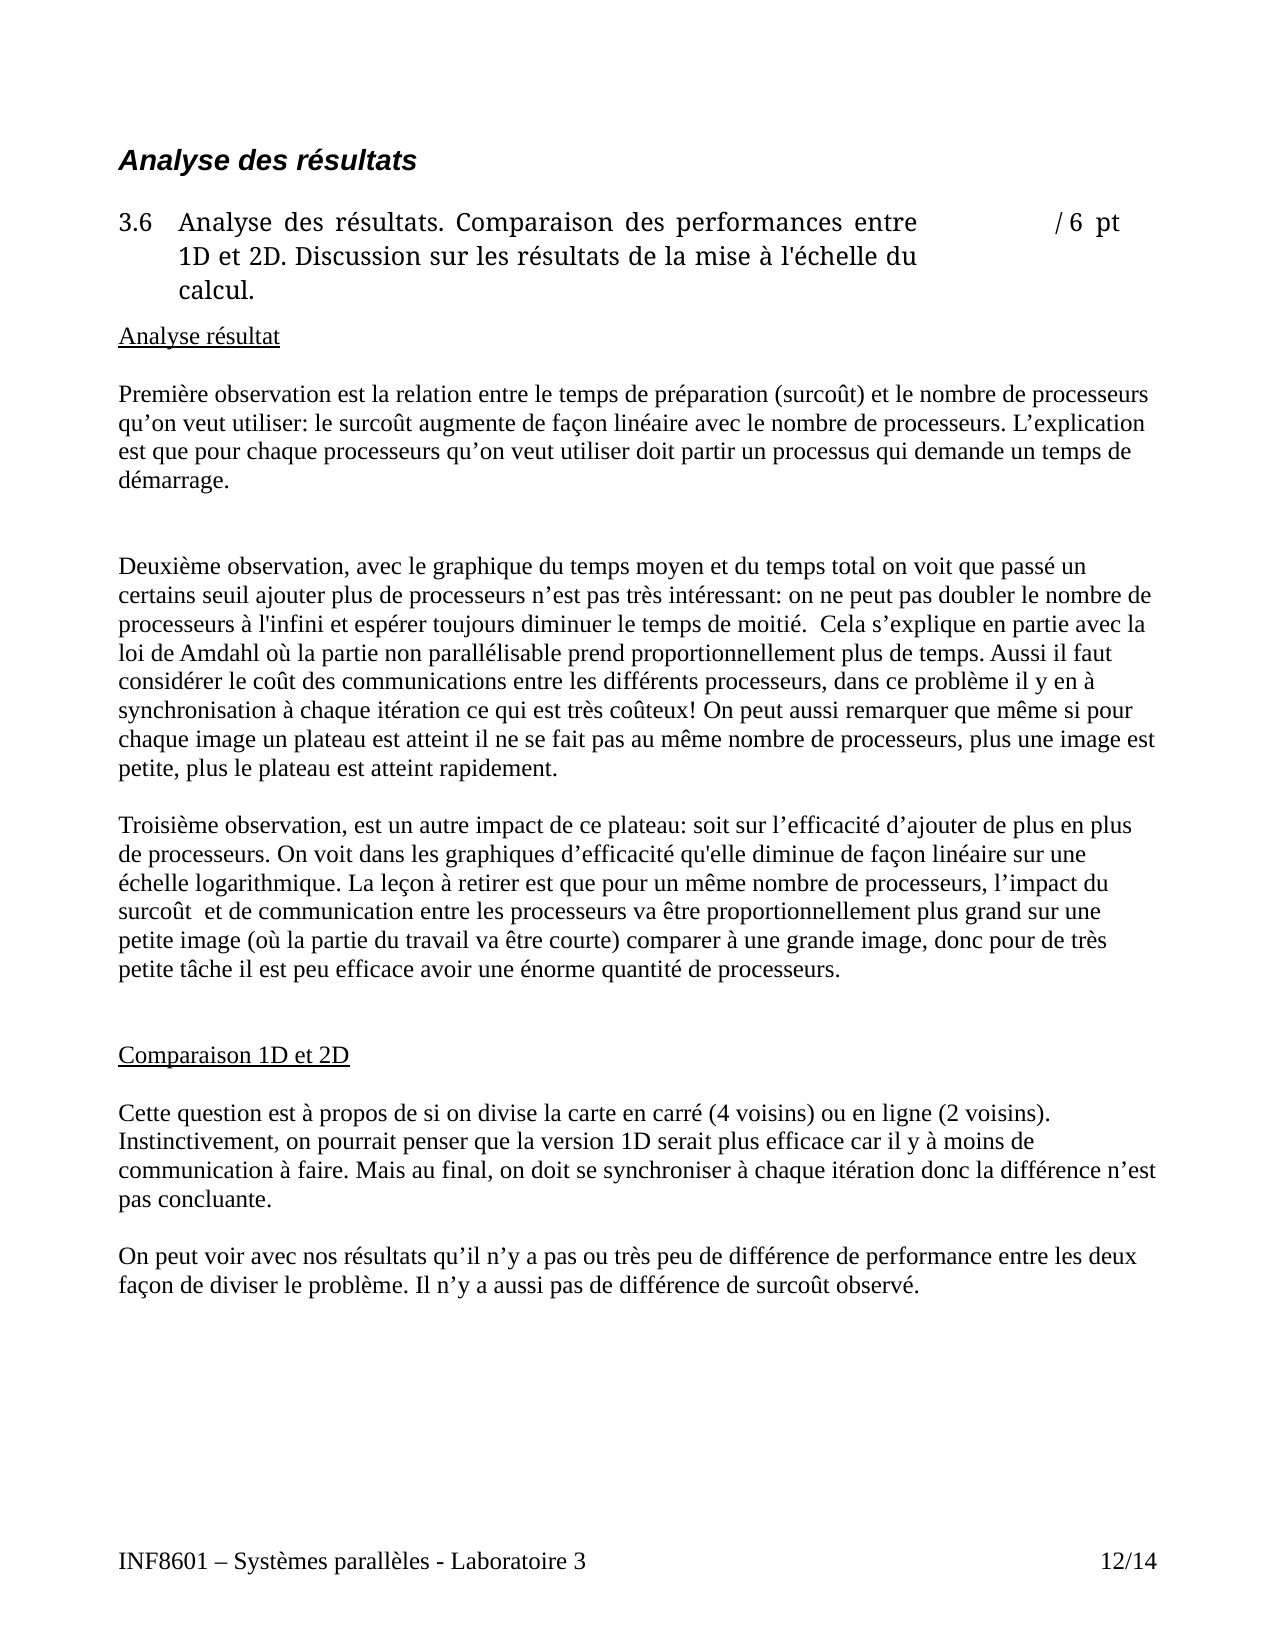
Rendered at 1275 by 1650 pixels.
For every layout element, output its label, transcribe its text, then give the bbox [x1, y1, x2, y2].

text Comparaison 1D et 2D [118, 1040, 1157, 1069]
table_cell / 6 pt [1038, 189, 1146, 321]
table_cell [1038, 118, 1146, 189]
text On peut voir avec nos résultats qu’il n’y a pas ou très peu de différence de performance entre les deux façon de diviser le problème. Il n’y a aussi pas de différence de surcoût observé. [118, 1241, 1157, 1299]
text Cette question est à propos de si on divise la carte en carré (4 voisins) ou en ligne (2 voisins). Instinctivement, on pourrait penser que la version 1D serait plus efficace car il y à moins de communication à faire. Mais au final, on doit se synchroniser à chaque itération donc la différence n’est pas concluante. [118, 1098, 1157, 1213]
text Analyse résultat [118, 321, 1157, 350]
table_cell [930, 189, 1037, 321]
text Première observation est la relation entre le temps de préparation (surcoût) et le nombre de processeurs qu’on veut utiliser: le surcoût augmente de façon linéaire avec le nombre de processeurs. L’explication est que pour chaque processeurs qu’on veut utiliser doit partir un processus qui demande un temps de démarrage. [118, 379, 1157, 494]
table_cell Analyse des résultats. Comparaison des performances entre 1D et 2D. Discussion sur les résultats de la mise à l'échelle du calcul. [107, 189, 929, 321]
table_cell Analyse des résultats [107, 118, 929, 189]
text Troisième observation, est un autre impact de ce plateau: soit sur l’efficacité d’ajouter de plus en plus de processeurs. On voit dans les graphiques d’efficacité qu'elle diminue de façon linéaire sur une échelle logarithmique. La leçon à retirer est que pour un même nombre de processeurs, l’impact du surcoût et de communication entre les processeurs va être proportionnellement plus grand sur une petite image (où la partie du travail va être courte) comparer à une grande image, donc pour de très petite tâche il est peu efficace avoir une énorme quantité de processeurs. [118, 810, 1157, 983]
table_cell [930, 118, 1037, 189]
text Deuxième observation, avec le graphique du temps moyen et du temps total on voit que passé un certains seuil ajouter plus de processeurs n’est pas très intéressant: on ne peut pas doubler le nombre de processeurs à l'infini et espérer toujours diminuer le temps de moitié. Cela s’explique en partie avec la loi de Amdahl où la partie non parallélisable prend proportionnellement plus de temps. Aussi il faut considérer le coût des communications entre les différents processeurs, dans ce problème il y en à synchronisation à chaque itération ce qui est très coûteux! On peut aussi remarquer que même si pour chaque image un plateau est atteint il ne se fait pas au même nombre de processeurs, plus une image est petite, plus le plateau est atteint rapidement. [118, 551, 1157, 781]
